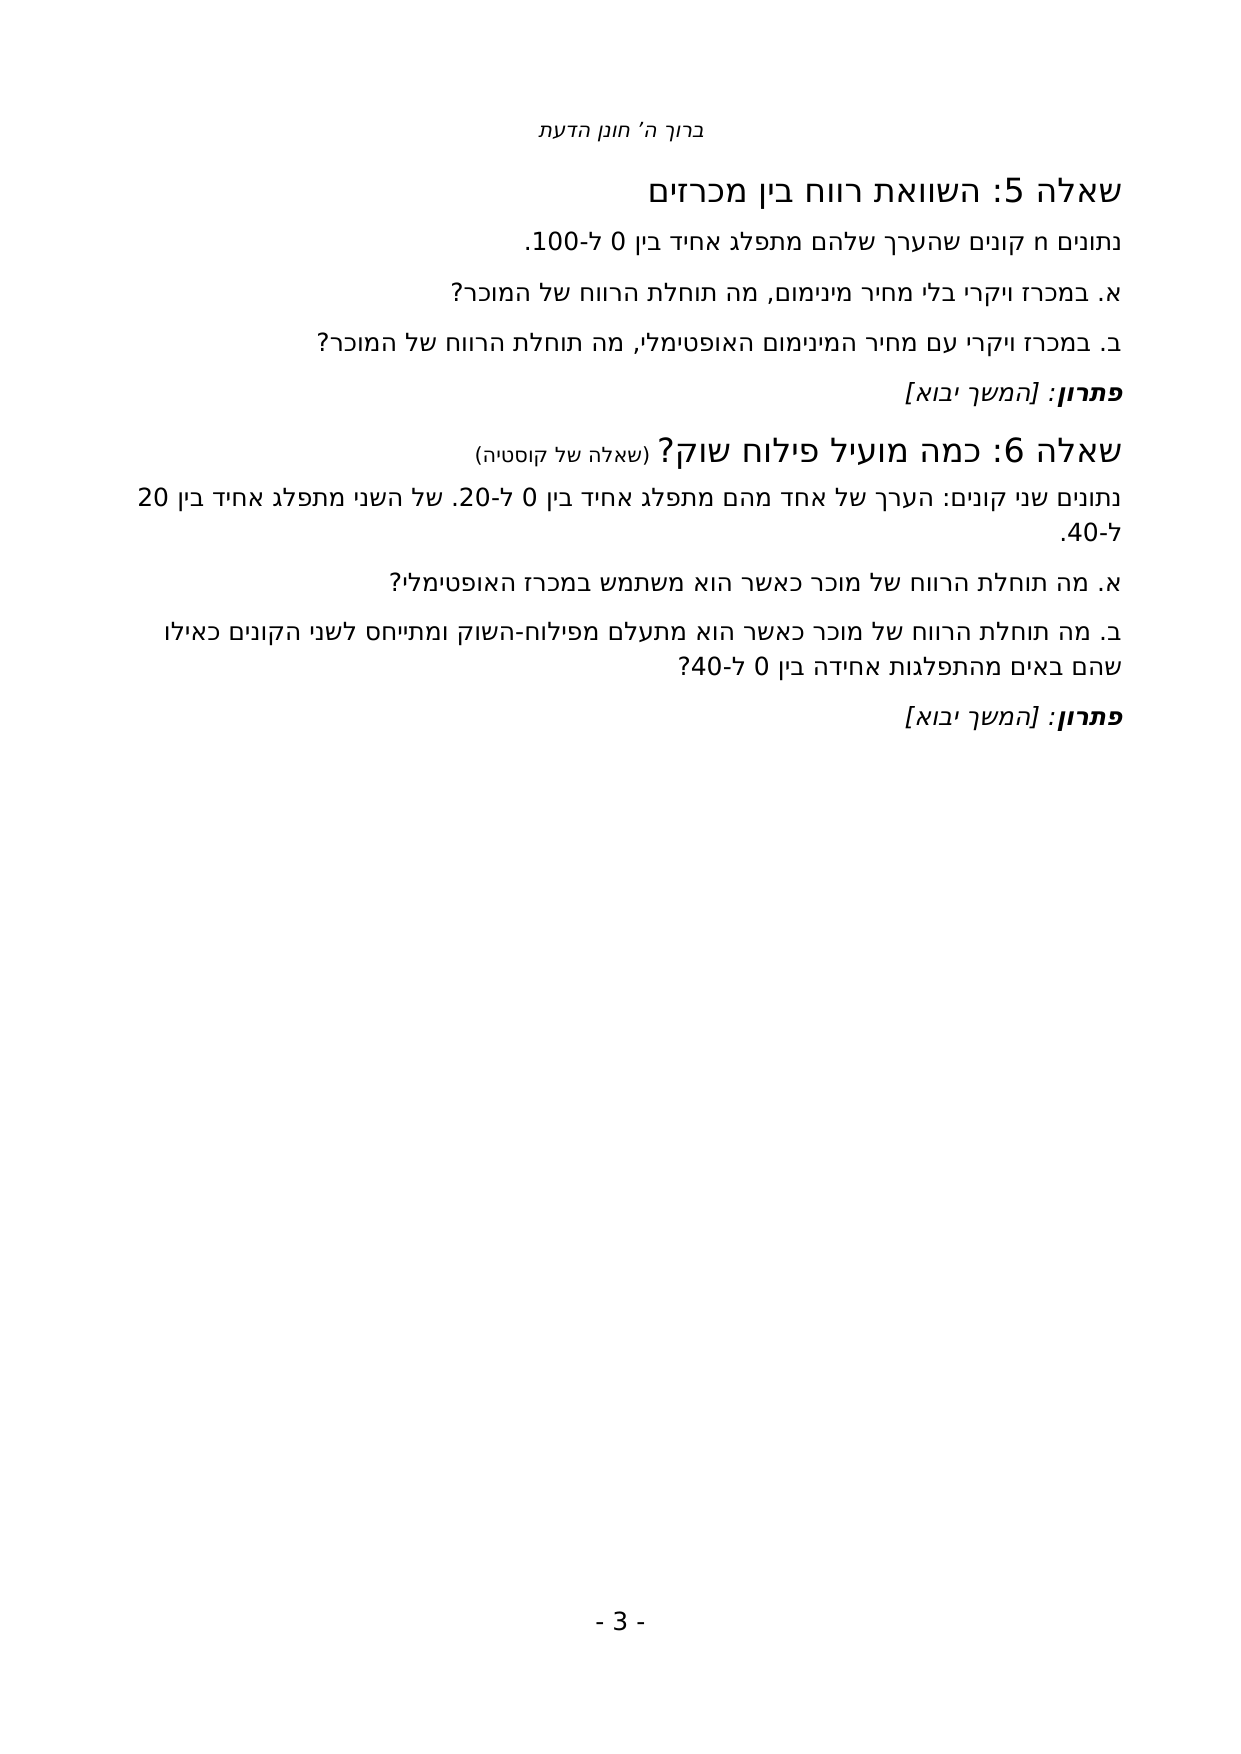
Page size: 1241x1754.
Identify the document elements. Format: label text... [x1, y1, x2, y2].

text א. במכרז ויקרי בלי מחיר מינימום, מה תוחלת הרווח של המוכר? [118, 279, 1122, 308]
text א. מה תוחלת הרווח של מוכר כאשר הוא משתמש במכרז האופטימלי? [118, 568, 1122, 597]
subtitle שאלה 6: כמה מועיל פילוח שוק? (שאלה של קוסטיה) [118, 432, 1122, 471]
text פתרון: [המשך יבוא] [118, 378, 1122, 407]
text ב. במכרז ויקרי עם מחיר המינימום האופטימלי, מה תוחלת הרווח של המוכר? [118, 328, 1122, 357]
subtitle שאלה 5: השוואת רווח בין מכרזים [118, 172, 1122, 211]
text נתונים n קונים שהערך שלהם מתפלג אחיד בין 0 ל-100. [118, 223, 1122, 257]
text ב. מה תוחלת הרווח של מוכר כאשר הוא מתעלם מפילוח-השוק ומתייחס לשני הקונים כאילו שהם באים מהתפלגות אחידה בין 0 ל-40? [118, 617, 1122, 682]
text נתונים שני קונים: הערך של אחד מהם מתפלג אחיד בין 0 ל-20. של השני מתפלג אחיד בין 20 ל-40. [118, 483, 1122, 547]
text פתרון: [המשך יבוא] [118, 702, 1122, 731]
